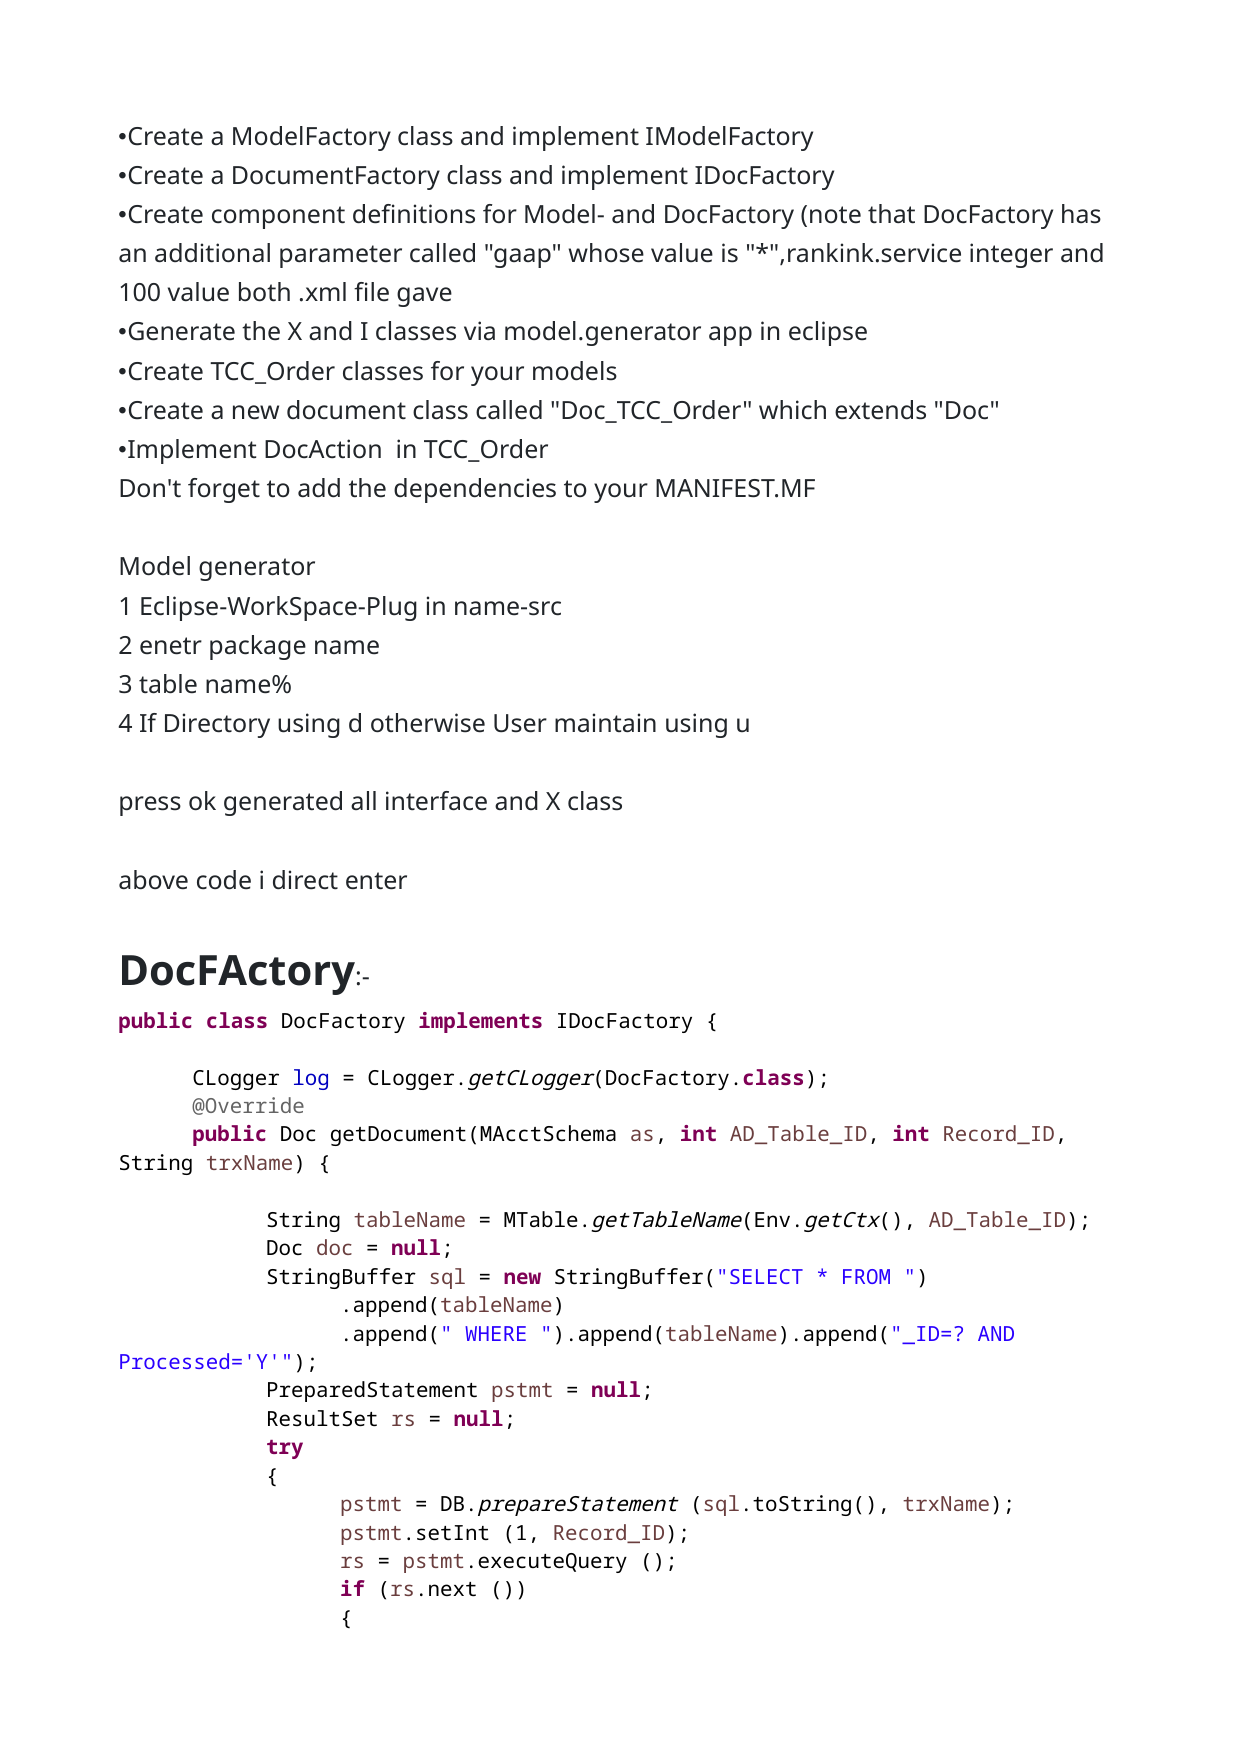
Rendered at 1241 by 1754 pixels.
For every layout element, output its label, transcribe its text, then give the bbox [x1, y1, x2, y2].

text PreparedStatement pstmt = null; [118, 1376, 1122, 1404]
text CLogger log = CLogger.getCLogger(DocFactory.class); [118, 1063, 1122, 1091]
list Create a new document class called "Doc_TCC_Order" which extends "Doc" [118, 392, 1122, 426]
text @Override [118, 1091, 1122, 1119]
text press ok generated all interface and X class [118, 784, 1122, 818]
text String tableName = MTable.getTableName(Env.getCtx(), AD_Table_ID); [118, 1205, 1122, 1233]
text DocFActory:- [118, 941, 1122, 997]
text Don't forget to add the dependencies to your MANIFEST.MF [118, 471, 1122, 505]
text .append(tableName) [118, 1290, 1122, 1319]
text Doc doc = null; [118, 1233, 1122, 1262]
text pstmt = DB.prepareStatement (sql.toString(), trxName); [118, 1489, 1122, 1518]
text { [118, 1461, 1122, 1489]
text if (rs.next ()) [118, 1574, 1122, 1603]
text try [118, 1432, 1122, 1461]
list Create component definitions for Model- and DocFactory (note that DocFactory has an additional parameter called "gaap" whose value is "*",rankink.service integer and 100 value both .xml file gave [118, 196, 1122, 309]
text public class DocFactory implements IDocFactory { [118, 1006, 1122, 1034]
list Create a ModelFactory class and implement IModelFactory [118, 118, 1122, 152]
text rs = pstmt.executeQuery (); [118, 1546, 1122, 1574]
text StringBuffer sql = new StringBuffer("SELECT * FROM ") [118, 1262, 1122, 1290]
text .append(" WHERE ").append(tableName).append("_ID=? AND Processed='Y'"); [118, 1319, 1122, 1376]
list Create a DocumentFactory class and implement IDocFactory [118, 157, 1122, 191]
text 4 If Directory using d otherwise User maintain using u [118, 706, 1122, 740]
text pstmt.setInt (1, Record_ID); [118, 1518, 1122, 1546]
text above code i direct enter [118, 862, 1122, 896]
list Create TCC_Order classes for your models [118, 353, 1122, 387]
list Implement DocAction in TCC_Order [118, 431, 1122, 466]
text ResultSet rs = null; [118, 1404, 1122, 1432]
text Model generator 1 Eclipse-WorkSpace-Plug in name-src 2 enetr package name [118, 549, 1122, 661]
text public Doc getDocument(MAcctSchema as, int AD_Table_ID, int Record_ID, String trxName) { [118, 1119, 1122, 1176]
list Generate the X and I classes via model.generator app in eclipse [118, 314, 1122, 348]
text { [118, 1603, 1122, 1631]
text 3 table name% [118, 666, 1122, 701]
